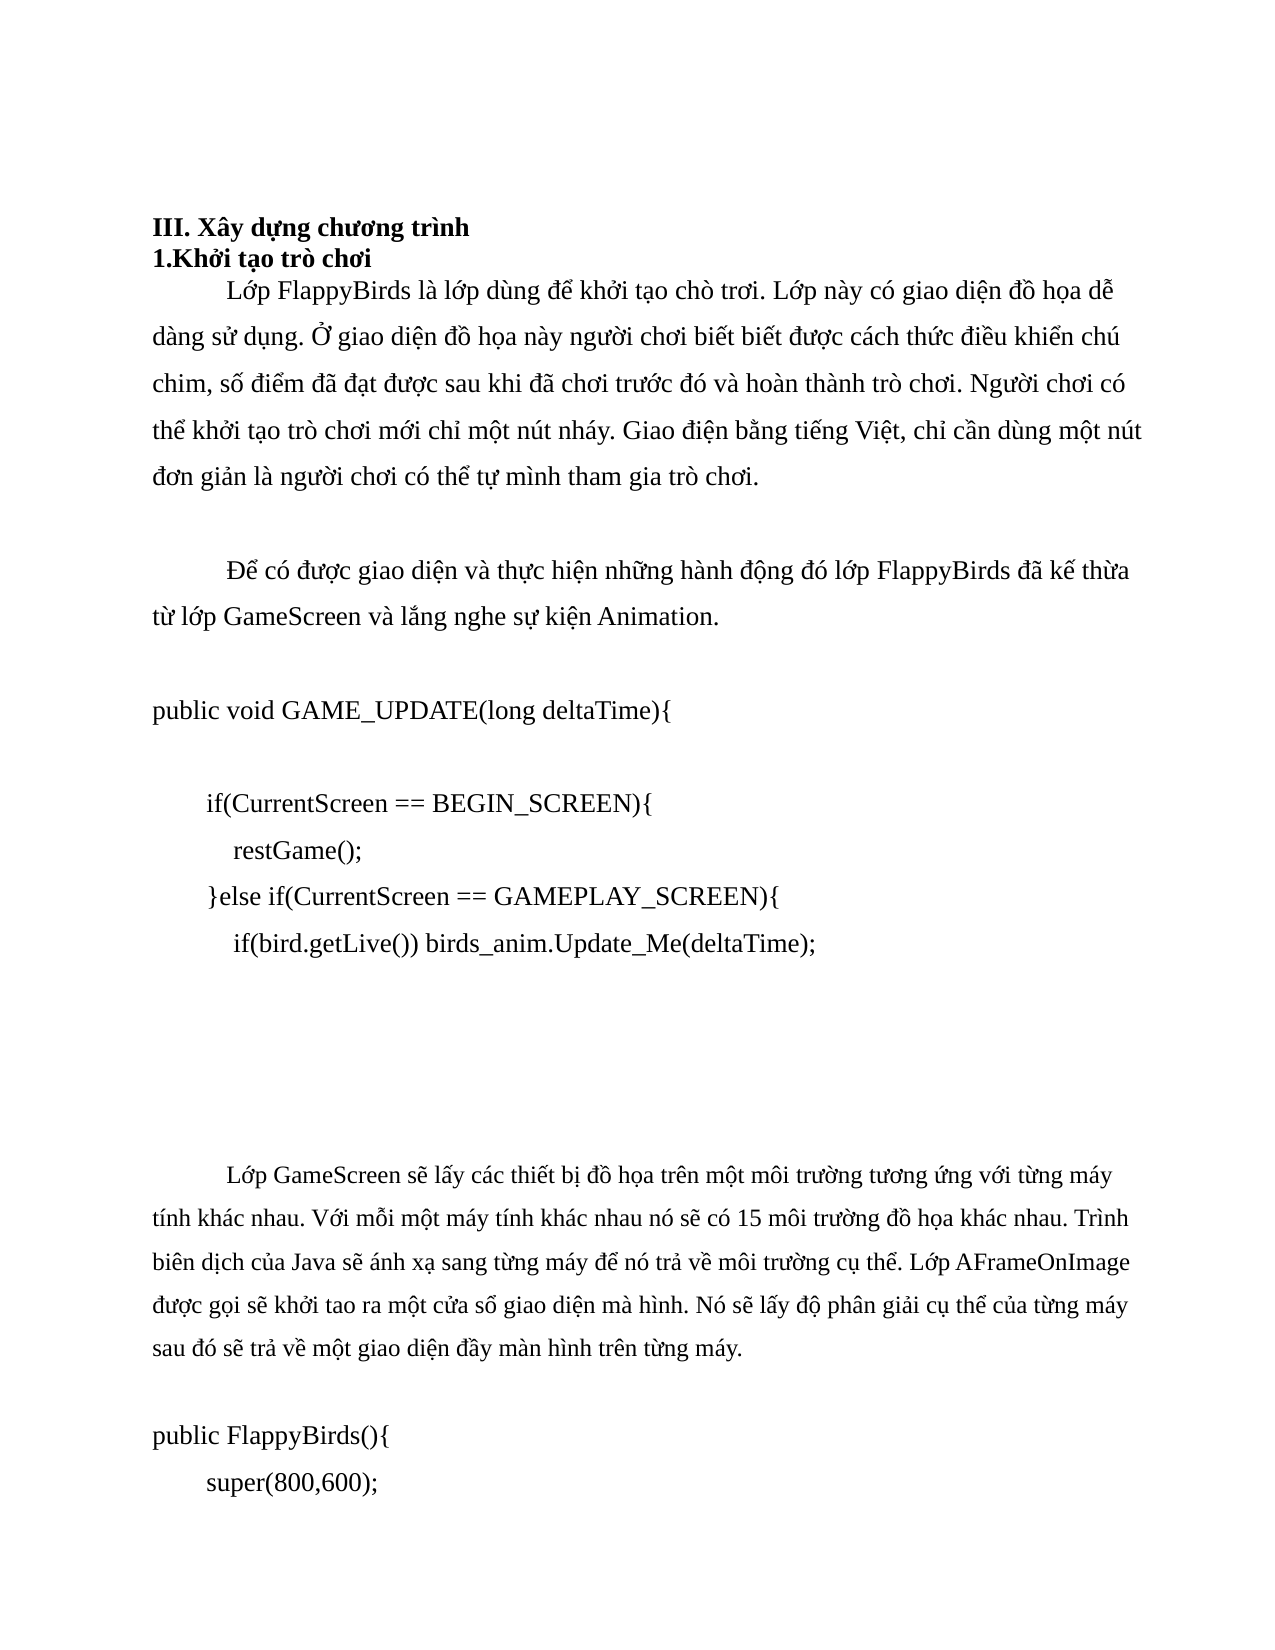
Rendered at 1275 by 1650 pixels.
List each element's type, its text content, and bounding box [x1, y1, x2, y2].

text super(800,600); [152, 1466, 1156, 1497]
text Lớp FlappyBirds là lớp dùng để khởi tạo chò trơi. Lớp này có giao diện đồ họa dễ [226, 274, 1156, 305]
text tính khác nhau. Với mỗi một máy tính khác nhau nó sẽ có 15 môi trường đồ họa khác nhau. Trình biên dịch của Java sẽ ánh xạ sang từng máy để nó trả về môi trường cụ thể. Lớp AFrameOnImage được gọi sẽ khởi tao ra một cửa sổ giao diện mà hình. Nó sẽ lấy độ phân giải cụ thể của từng máy sau đó sẽ trả về một giao diện đầy màn hình trên từng máy. [152, 1203, 1156, 1362]
text Lớp GameScreen sẽ lấy các thiết bị đồ họa trên một môi trường tương ứng với từng máy [226, 1160, 1156, 1189]
text dàng sử dụng. Ở giao diện đồ họa này người chơi biết biết được cách thức điều khiển chú chim, số điểm đã đạt được sau khi đã chơi trước đó và hoàn thành trò chơi. Người chơi có thể khởi tạo trò chơi mới chỉ một nút nháy. Giao điện bằng tiếng Việt, chỉ cần dùng một nút đơn giản là người chơi có thể tự mình tham gia trò chơi. [152, 320, 1156, 492]
text if(bird.getLive()) birds_anim.Update_Me(deltaTime); [152, 927, 1156, 958]
text Để có được giao diện và thực hiện những hành động đó lớp FlappyBirds đã kế thừa từ lớp GameScreen và lắng nghe sự kiện Animation. [152, 554, 1156, 632]
text if(CurrentScreen == BEGIN_SCREEN){ [152, 787, 1156, 818]
text III. Xây dựng chương trình [152, 211, 1156, 243]
text public FlappyBirds(){ [152, 1419, 1156, 1450]
text restGame(); [152, 834, 1156, 865]
text public void GAME_UPDATE(long deltaTime){ [152, 694, 1156, 725]
text }else if(CurrentScreen == GAMEPLAY_SCREEN){ [152, 880, 1156, 912]
text 1.Khởi tạo trò chơi [152, 243, 1156, 274]
